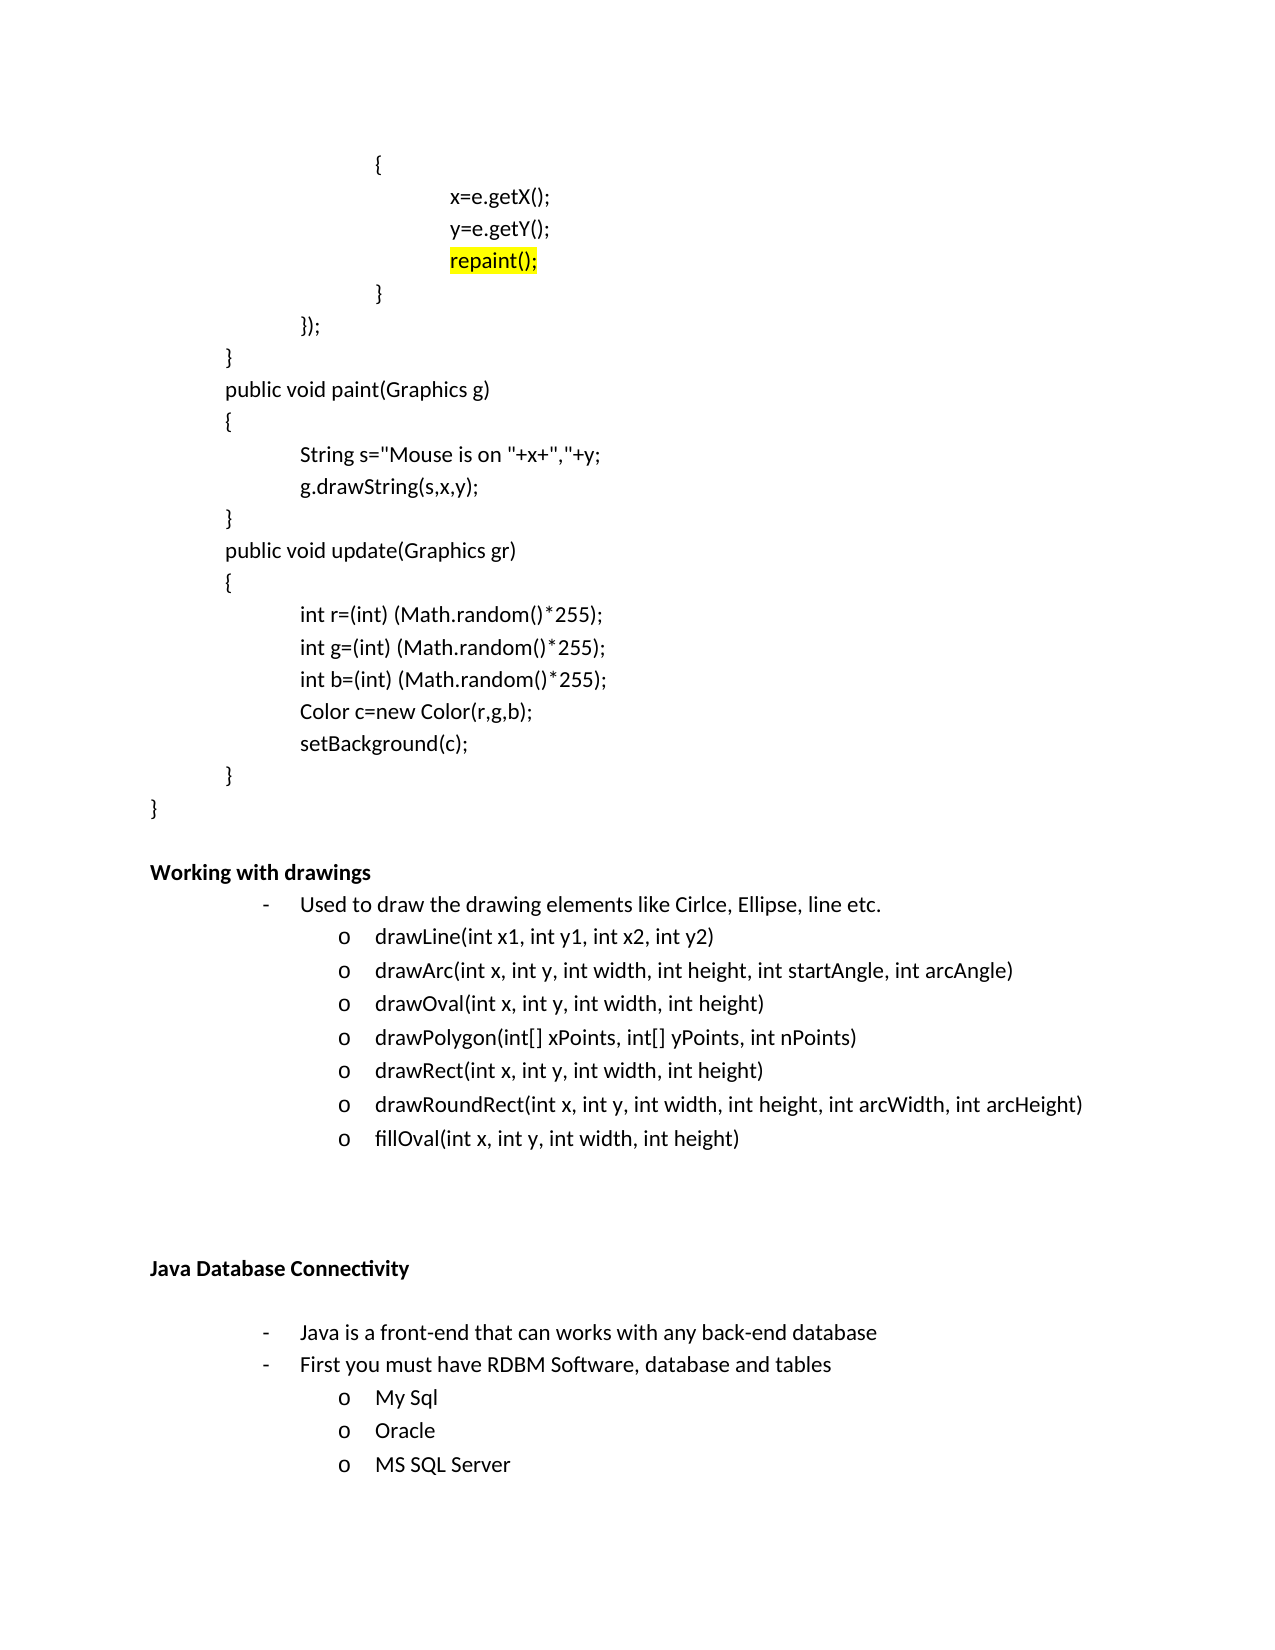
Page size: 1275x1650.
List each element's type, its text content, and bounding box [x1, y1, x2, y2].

text { [150, 150, 1125, 178]
list drawArc(int x, int y, int width, int height, int startAngle, int arcAngle) [337, 956, 1125, 985]
text int b=(int) (Math.random()*255); [150, 665, 1125, 693]
list First you must have RDBM Software, database and tables [262, 1350, 1125, 1378]
text Working with drawings [150, 858, 1125, 886]
text Color c=new Color(r,g,b); [150, 697, 1125, 725]
list Used to draw the drawing elements like Cirlce, Ellipse, line etc. [262, 890, 1125, 918]
list Java is a front-end that can works with any back-end database [262, 1318, 1125, 1346]
text } [150, 762, 1125, 789]
text } [150, 794, 1125, 822]
text }); [150, 311, 1125, 339]
text int g=(int) (Math.random()*255); [150, 633, 1125, 661]
list MS SQL Server [337, 1450, 1125, 1479]
text } [150, 504, 1125, 532]
text } [150, 343, 1125, 371]
text { [150, 568, 1125, 596]
list drawRoundRect(int x, int y, int width, int height, int arcWidth, int arcHeight) [337, 1090, 1125, 1119]
text public void update(Graphics gr) [150, 536, 1125, 564]
list Oracle [337, 1416, 1125, 1445]
list drawRect(int x, int y, int width, int height) [337, 1057, 1125, 1086]
text { [150, 407, 1125, 436]
list My Sql [337, 1383, 1125, 1412]
text String s="Mouse is on "+x+","+y; [150, 440, 1125, 468]
text g.drawString(s,x,y); [150, 472, 1125, 500]
list drawLine(int x1, int y1, int x2, int y2) [337, 922, 1125, 952]
text int r=(int) (Math.random()*255); [150, 601, 1125, 629]
text setBackground(c); [150, 729, 1125, 757]
list drawOval(int x, int y, int width, int height) [337, 989, 1125, 1019]
text Java Database Connectivity [150, 1254, 1125, 1282]
text x=e.getX(); [150, 182, 1125, 210]
text public void paint(Graphics g) [150, 375, 1125, 403]
text } [150, 279, 1125, 307]
list drawPolygon(int[] xPoints, int[] yPoints, int nPoints) [337, 1023, 1125, 1052]
text repaint(); [150, 247, 1125, 274]
list fillOval(int x, int y, int width, int height) [337, 1124, 1125, 1153]
text y=e.getY(); [150, 214, 1125, 242]
